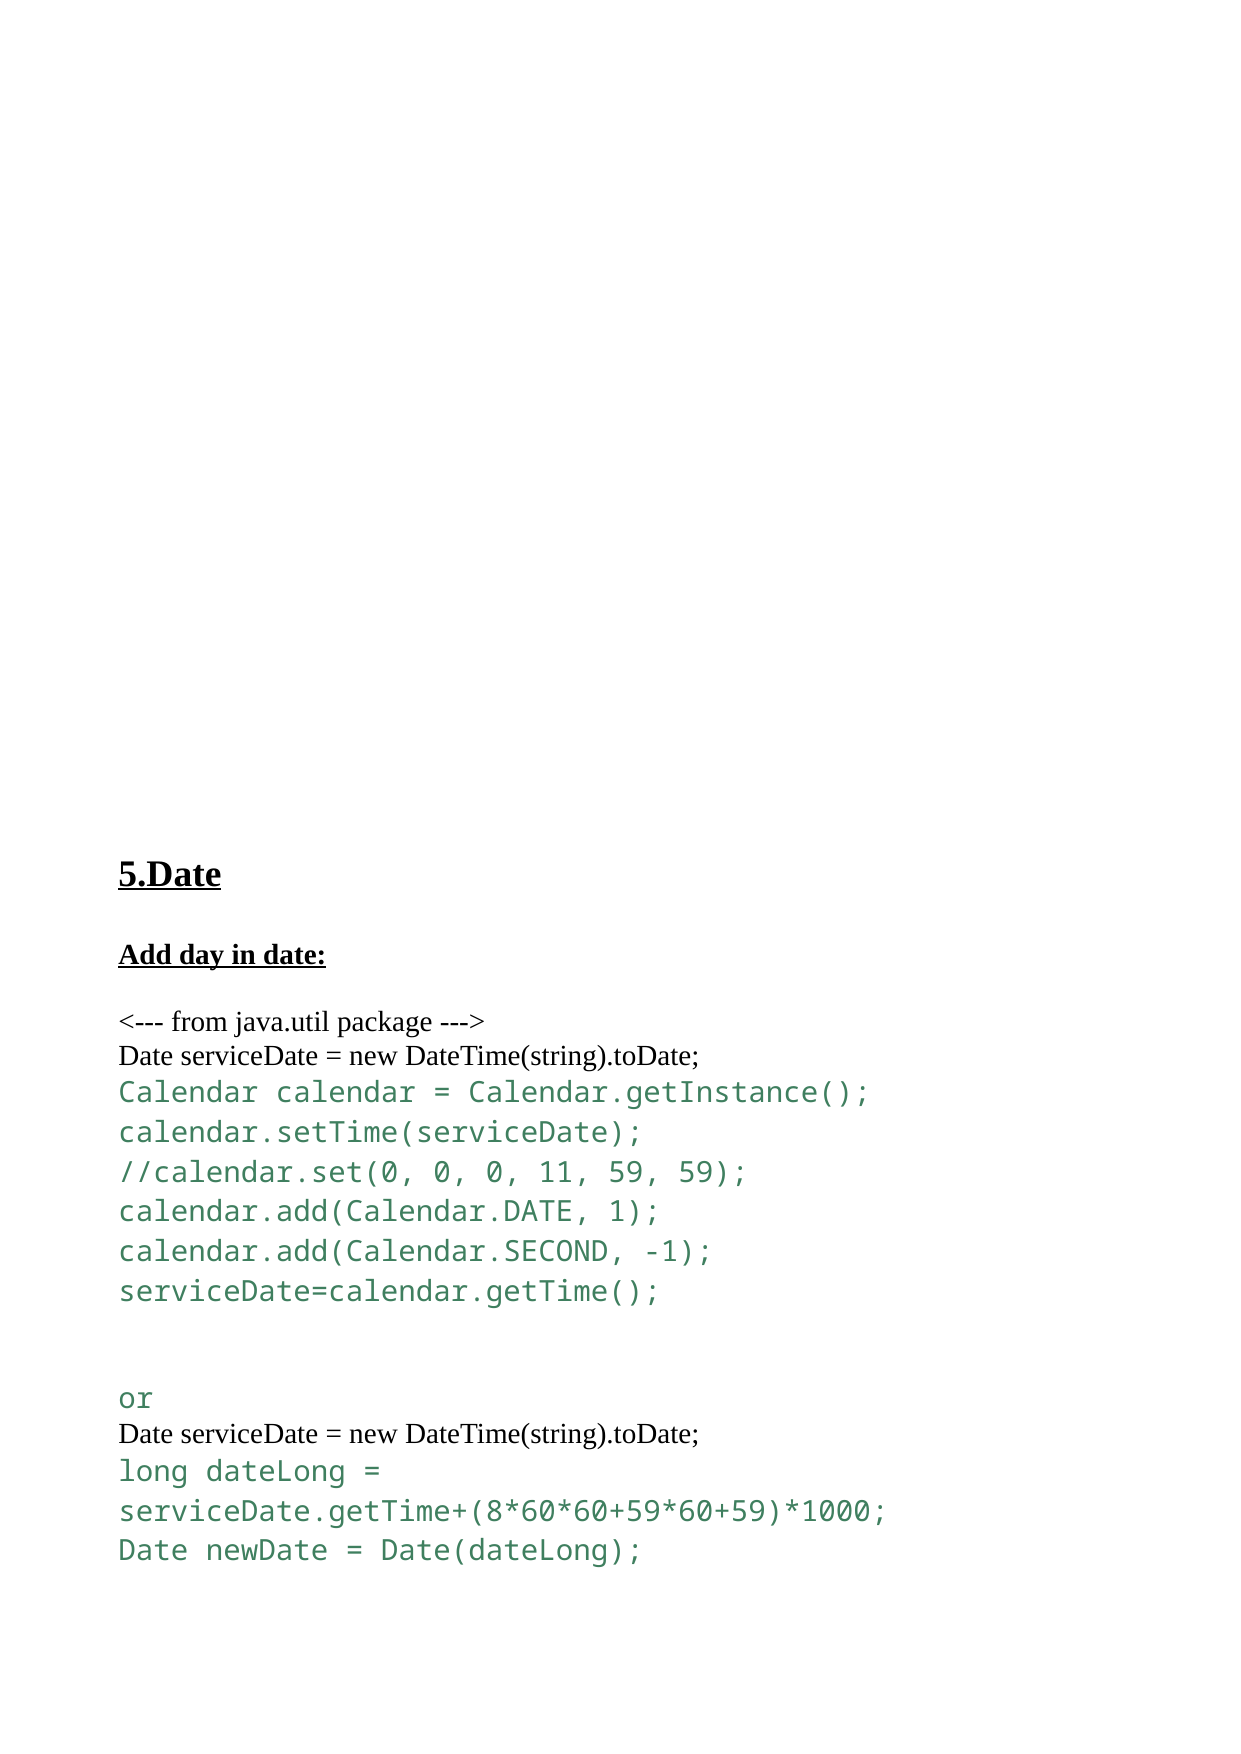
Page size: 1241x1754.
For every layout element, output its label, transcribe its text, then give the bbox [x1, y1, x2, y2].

text Calendar calendar = Calendar.getInstance(); [118, 1072, 1122, 1111]
text long dateLong = serviceDate.getTime+(8*60*60+59*60+59)*1000; [118, 1450, 1122, 1529]
text Date serviceDate = new DateTime(string).toDate; [118, 1417, 1122, 1450]
text <--- from java.util package ---> [118, 1004, 1122, 1038]
text calendar.add(Calendar.DATE, 1); [118, 1191, 1122, 1230]
text Add day in date: [118, 937, 1122, 971]
text serviceDate=calendar.getTime(); [118, 1270, 1122, 1310]
text //calendar.set(0, 0, 0, 11, 59, 59); [118, 1151, 1122, 1191]
text or [118, 1377, 1122, 1417]
text Date serviceDate = new DateTime(string).toDate; [118, 1038, 1122, 1072]
text calendar.add(Calendar.SECOND, -1); [118, 1230, 1122, 1270]
text calendar.setTime(serviceDate); [118, 1111, 1122, 1151]
text Date newDate = Date(dateLong); [118, 1529, 1122, 1569]
text 5.Date [118, 851, 1122, 894]
